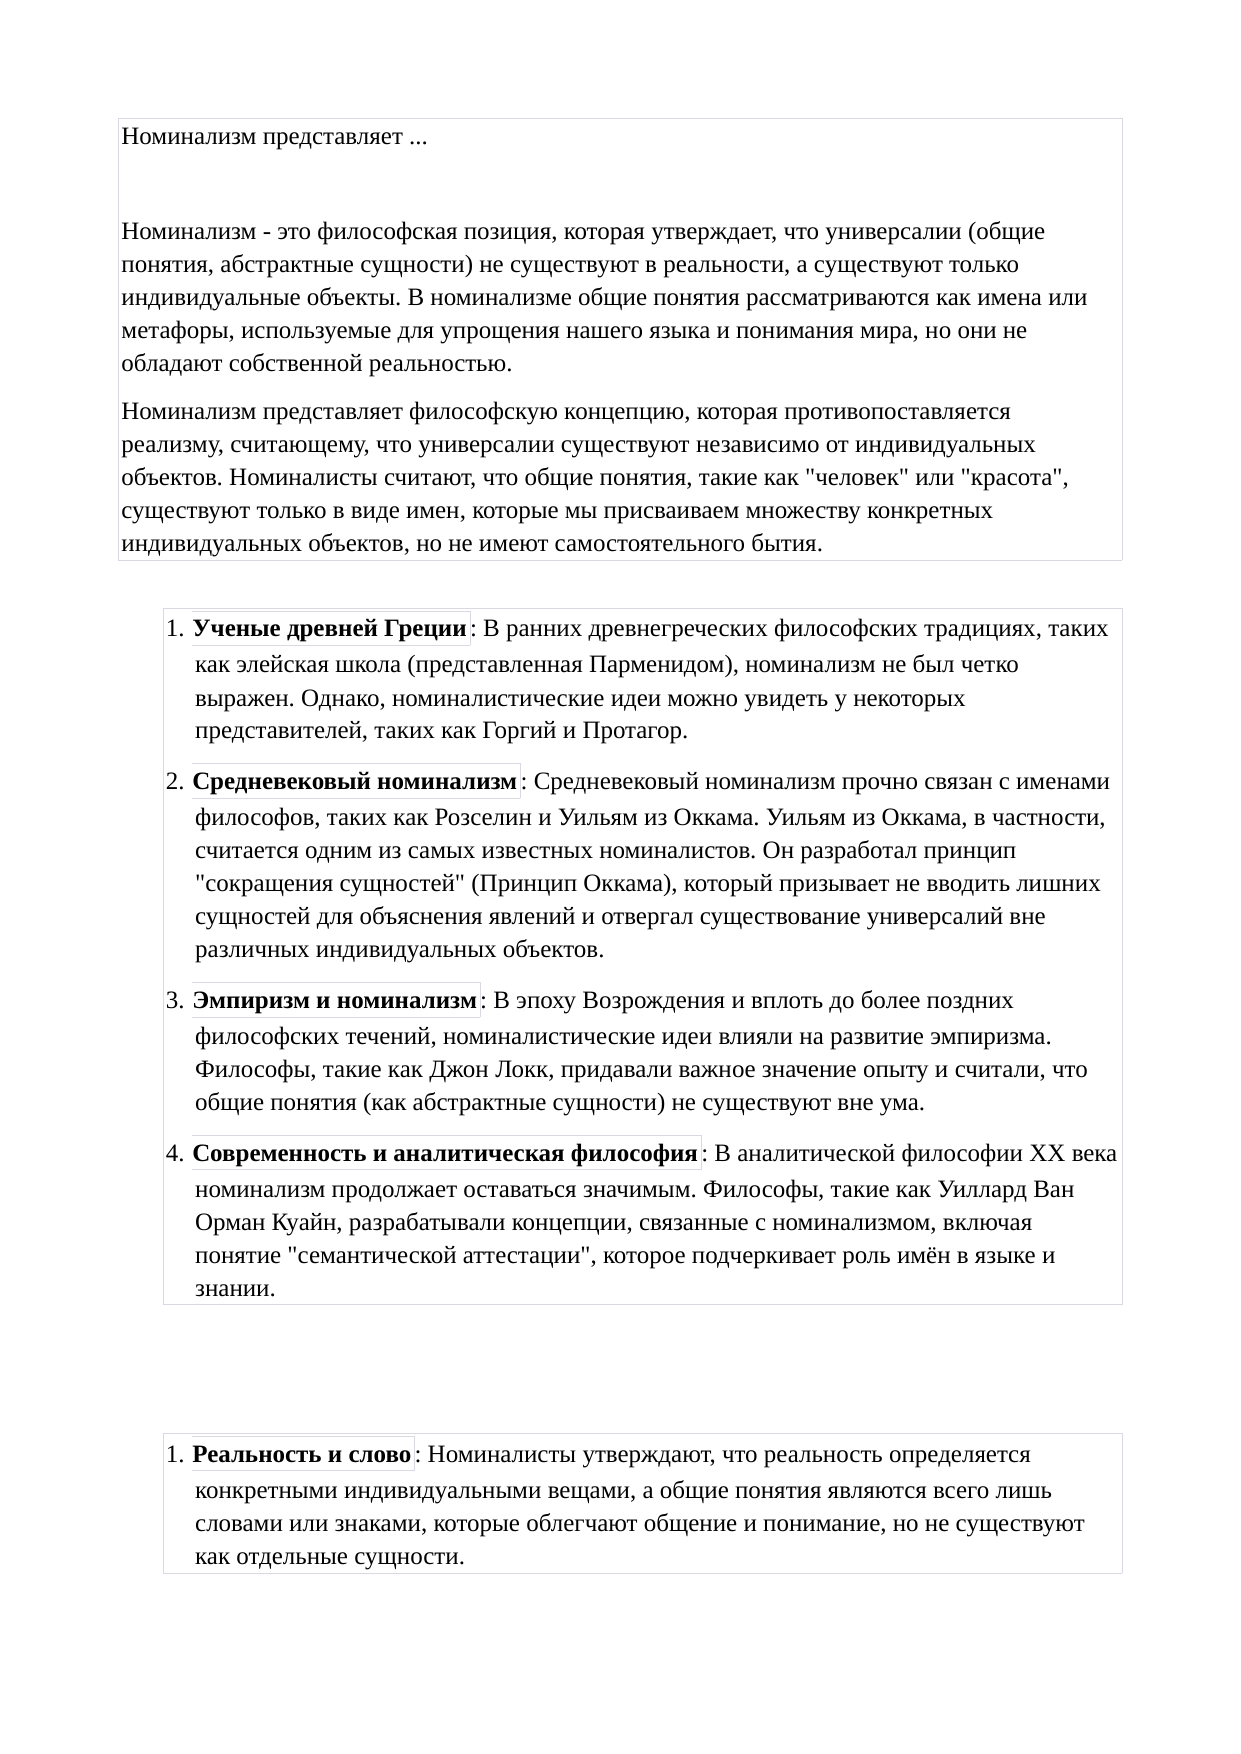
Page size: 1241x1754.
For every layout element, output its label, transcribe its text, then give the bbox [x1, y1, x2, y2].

list Реальность и слово: Номиналисты утверждают, что реальность определяется конкретными индивидуальными вещами, а общие понятия являются всего лишь словами или знаками, которые облегчают общение и понимание, но не существуют как отдельные сущности. [164, 1434, 1122, 1573]
list Эмпиризм и номинализм: В эпоху Возрождения и вплоть до более поздних философских течений, номиналистические идеи влияли на развитие эмпиризма. Философы, такие как Джон Локк, придавали важное значение опыту и считали, что общие понятия (как абстрактные сущности) не существуют вне ума. [164, 979, 1122, 1116]
list Ученые древней Греции: В ранних древнегреческих философских традициях, таких как элейская школа (представленная Парменидом), номинализм не был четко выражен. Однако, номиналистические идеи можно увидеть у некоторых представителей, таких как Горгий и Протагор. [164, 609, 1122, 744]
list Средневековый номинализм: Средневековый номинализм прочно связан с именами философов, таких как Розселин и Уильям из Оккама. Уильям из Оккама, в частности, считается одним из самых известных номиналистов. Он разработал принцип "сокращения сущностей" (Принцип Оккама), который призывает не вводить лишних сущностей для объяснения явлений и отвергал существование универсалий вне различных индивидуальных объектов. [164, 760, 1122, 963]
text Номинализм представляет философскую концепцию, которая противопоставляется реализму, считающему, что универсалии существуют независимо от индивидуальных объектов. Номиналисты считают, что общие понятия, такие как "человек" или "красота", существуют только в виде имен, которые мы присваиваем множеству конкретных индивидуальных объектов, но не имеют самостоятельного бытия. [119, 393, 1122, 560]
list Современность и аналитическая философия: В аналитической философии XX века номинализм продолжает оставаться значимым. Философы, такие как Уиллард Ван Орман Куайн, разрабатывали концепции, связанные с номинализмом, включая понятие "семантической аттестации", которое подчеркивает роль имён в языке и знании. [164, 1132, 1122, 1304]
text Номинализм представляет ... [119, 119, 1122, 150]
text Номинализм - это философская позиция, которая утверждает, что универсалии (общие понятия, абстрактные сущности) не существуют в реальности, а существуют только индивидуальные объекты. В номинализме общие понятия рассматриваются как имена или метафоры, используемые для упрощения нашего языка и понимания мира, но они не обладают собственной реальностью. [119, 213, 1122, 377]
